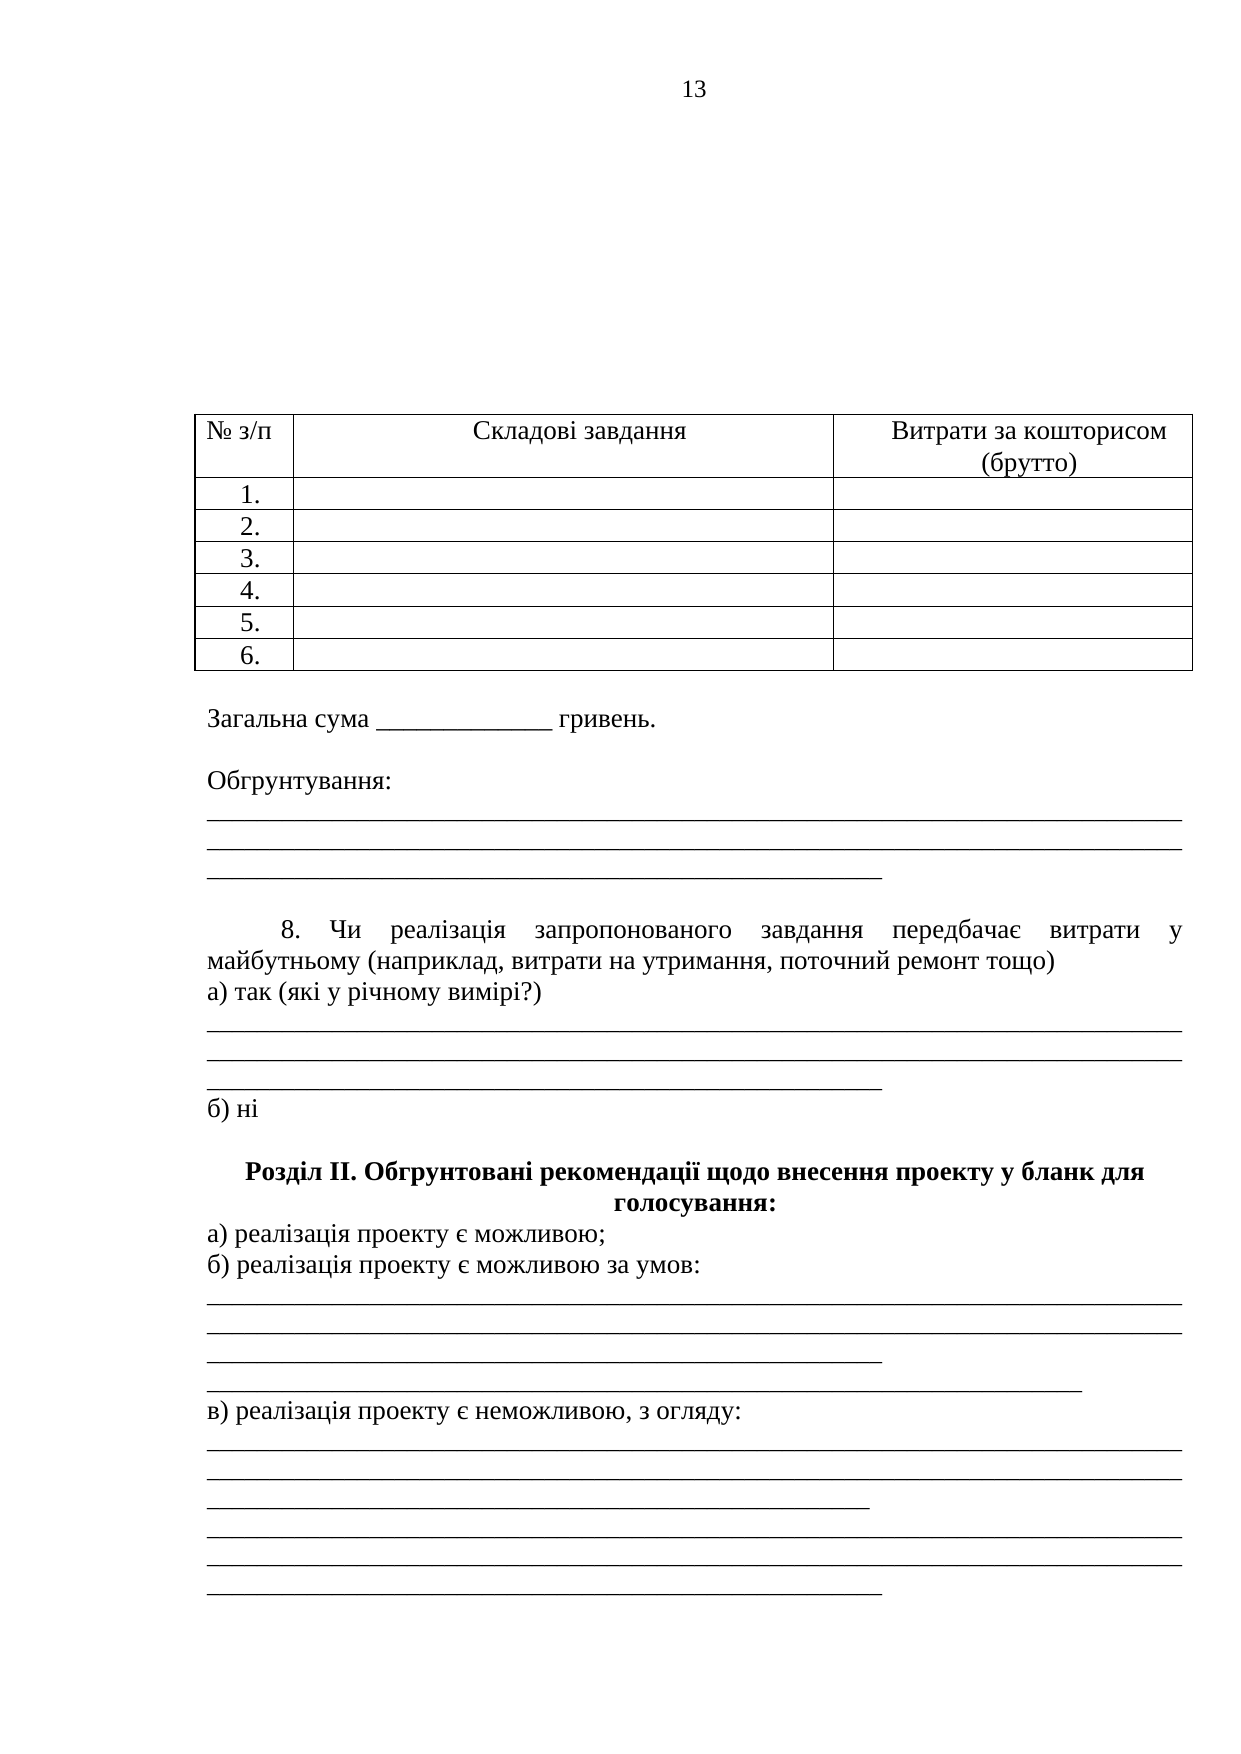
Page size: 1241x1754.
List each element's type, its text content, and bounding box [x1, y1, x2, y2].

table_header Складові завдання [294, 415, 833, 477]
text __________________________________________________________________________________________________________________________________________________________________________________________________________________ [207, 796, 1184, 882]
table_header Витрати за кошторисом (брутто) [834, 415, 1192, 477]
table_cell 2. [196, 510, 293, 541]
text __________________________________________________________________________________________________________________________________________________________________________________________________________________ [207, 1006, 1184, 1093]
text __________________________________________________________________________________________________________________________________________________________________________________________________________________ [207, 1279, 1184, 1366]
table_cell [834, 478, 1192, 509]
text а) реалізація проекту є можливою; [207, 1217, 1184, 1248]
text __________________________________________________________________________________________________________________________________________________________________________________________________________________ [207, 1512, 1184, 1598]
table_cell [294, 607, 833, 638]
table_cell [294, 510, 833, 541]
table_cell 6. [196, 639, 293, 670]
text Обгрунтування: [207, 764, 1184, 796]
table_cell 4. [196, 574, 293, 606]
text а) так (які у річному вимірі?) [207, 975, 1184, 1006]
table_cell [834, 639, 1192, 670]
table_cell [834, 510, 1192, 541]
table_cell [834, 574, 1192, 606]
table_cell [294, 478, 833, 509]
table_cell 5. [196, 607, 293, 638]
table_cell [834, 607, 1192, 638]
text Загальна сума _____________ гривень. [207, 702, 1213, 733]
text 8. Чи реалізація запропонованого завдання передбачає витрати у майбутньому (наприклад, витрати на утримання, поточний ремонт тощо) [207, 913, 1184, 975]
table_cell [294, 542, 833, 573]
table_cell 3. [196, 542, 293, 573]
table_cell [834, 542, 1192, 573]
text ______________________________________________________________________ [207, 1366, 1184, 1394]
text в) реалізація проекту є неможливою, з огляду: [207, 1394, 1184, 1426]
table_cell 1. [196, 478, 293, 509]
text б) ні [207, 1093, 1184, 1124]
text б) реалізація проекту є можливою за умов: [207, 1248, 1184, 1279]
table_header № з/п [196, 415, 293, 477]
text Розділ ІІ. Обгрунтовані рекомендації щодо внесення проекту у бланк для голосування: [207, 1155, 1184, 1217]
table_cell [294, 639, 833, 670]
text _________________________________________________________________________________________________________________________________________________________________________________________________________________ [207, 1426, 1184, 1512]
table_cell [294, 574, 833, 606]
